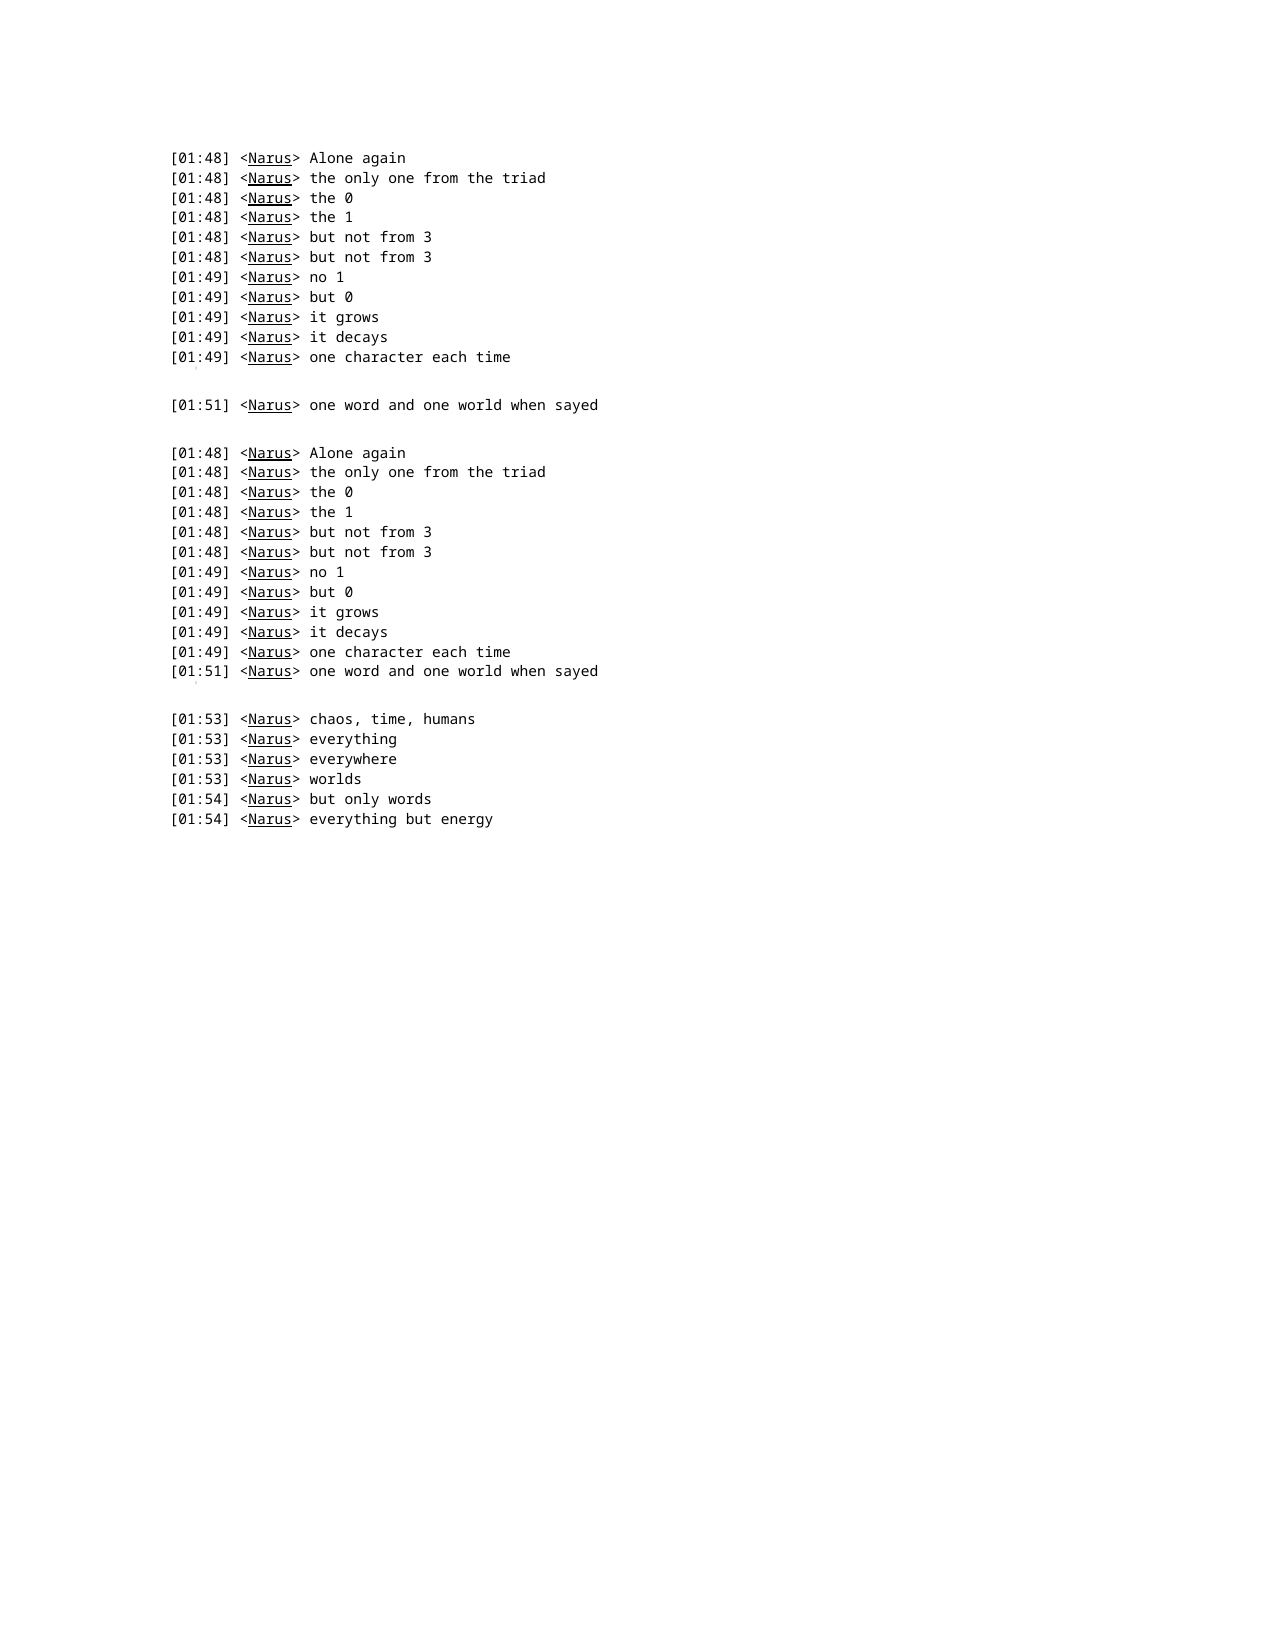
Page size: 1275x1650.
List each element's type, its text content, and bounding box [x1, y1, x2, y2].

text [01:49] <Narus> it decays [169, 621, 1098, 641]
text [01:51] <Narus> one word and one world when sayed [169, 661, 1098, 681]
text [01:49] <Narus> it decays [169, 327, 1098, 347]
text [01:48] <Narus> the 0 [169, 187, 1098, 207]
text [01:49] <Narus> no 1 [169, 267, 1098, 287]
text [01:48] <Narus> the 1 [169, 502, 1098, 522]
text [01:49] <Narus> one character each time [169, 641, 1098, 661]
text [01:48] <Narus> but not from 3 [169, 522, 1098, 542]
text [01:48] <Narus> the only one from the triad [169, 167, 1098, 187]
text [01:48] <Narus> the only one from the triad [169, 462, 1098, 482]
text [01:48] <Narus> but not from 3 [169, 247, 1098, 267]
text [01:48] <Narus> the 0 [169, 482, 1098, 502]
text [01:48] <Narus> Alone again [169, 442, 1098, 462]
text [01:53] <Narus> everywhere [169, 749, 1098, 769]
text [01:48] <Narus> Alone again [169, 148, 1098, 167]
text [01:54] <Narus> everything but energy [169, 809, 1098, 828]
text [01:51] <Narus> one word and one world when sayed [169, 394, 1098, 414]
text [01:48] <Narus> but not from 3 [169, 542, 1098, 562]
text [01:54] <Narus> but only words [169, 789, 1098, 809]
text [01:48] <Narus> but not from 3 [169, 227, 1098, 247]
text [01:49] <Narus> it grows [169, 307, 1098, 327]
text [01:48] <Narus> the 1 [169, 207, 1098, 227]
text [01:49] <Narus> one character each time [169, 347, 1098, 366]
text [01:49] <Narus> but 0 [169, 287, 1098, 307]
text [01:49] <Narus> but 0 [169, 582, 1098, 602]
text [01:49] <Narus> it grows [169, 602, 1098, 621]
text [01:53] <Narus> worlds [169, 769, 1098, 789]
text [01:53] <Narus> everything [169, 729, 1098, 749]
text [01:53] <Narus> chaos, time, humans [169, 709, 1098, 729]
text [01:49] <Narus> no 1 [169, 562, 1098, 582]
